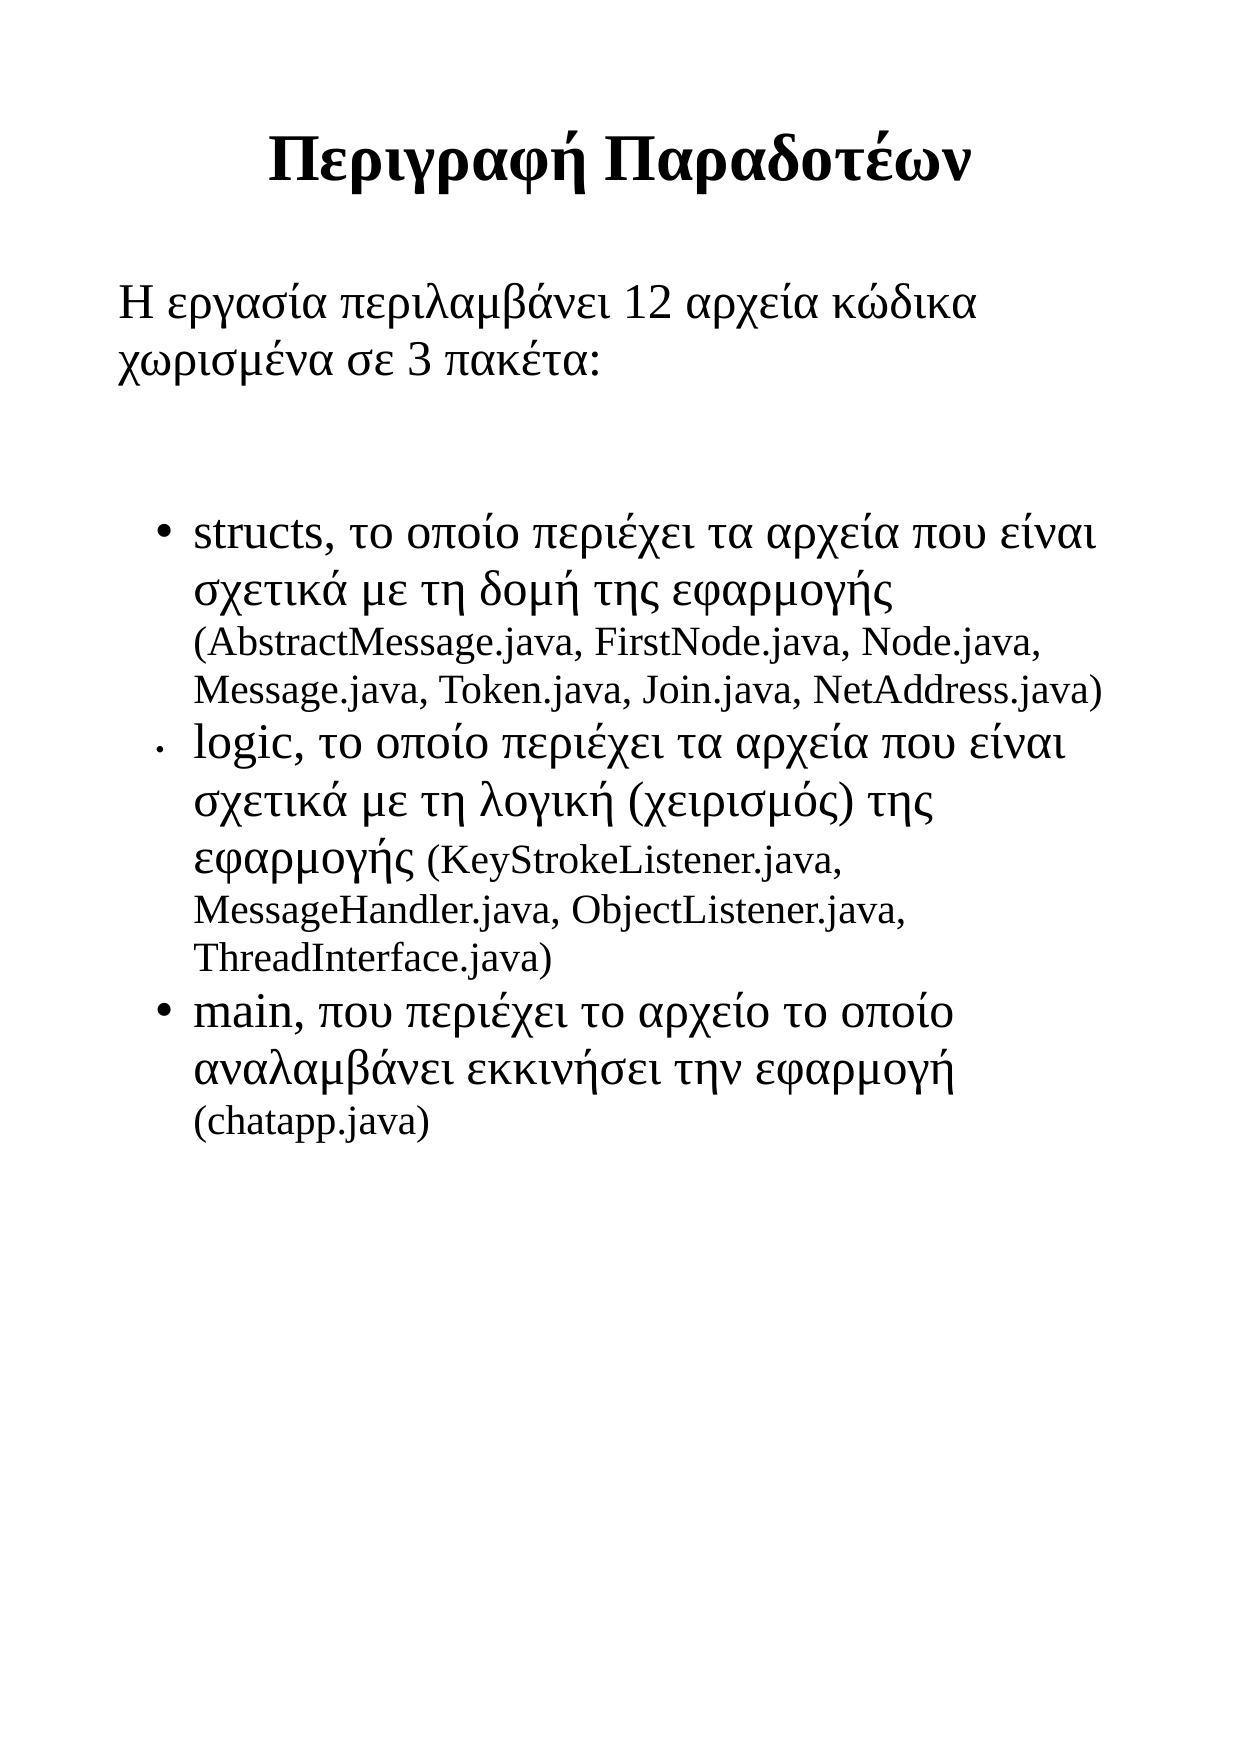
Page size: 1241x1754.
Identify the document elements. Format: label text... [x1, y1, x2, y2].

list main, που περιέχει το αρχείο το οποίο αναλαμβάνει εκκινήσει την εφαρμογή (chatapp.java) [156, 981, 1122, 1143]
list logic, το οποίο περιέχει τα αρχεία που είναι σχετικά με τη λογική (χειρισμός) της εφαρμογής (KeyStrokeListener.java, MessageHandler.java, ObjectListener.java, ThreadInterface.java) [156, 712, 1122, 981]
list structs, το οποίο περιέχει τα αρχεία που είναι σχετικά με τη δομή της εφαρμογής (AbstractMessage.java, FirstNode.java, Node.java, Message.java, Token.java, Join.java, NetAddress.java) [156, 501, 1122, 712]
text Η εργασία περιλαμβάνει 12 αρχεία κώδικα χωρισμένα σε 3 πακέτα: [118, 271, 1122, 386]
text Περιγραφή Παραδοτέων [118, 118, 1122, 195]
